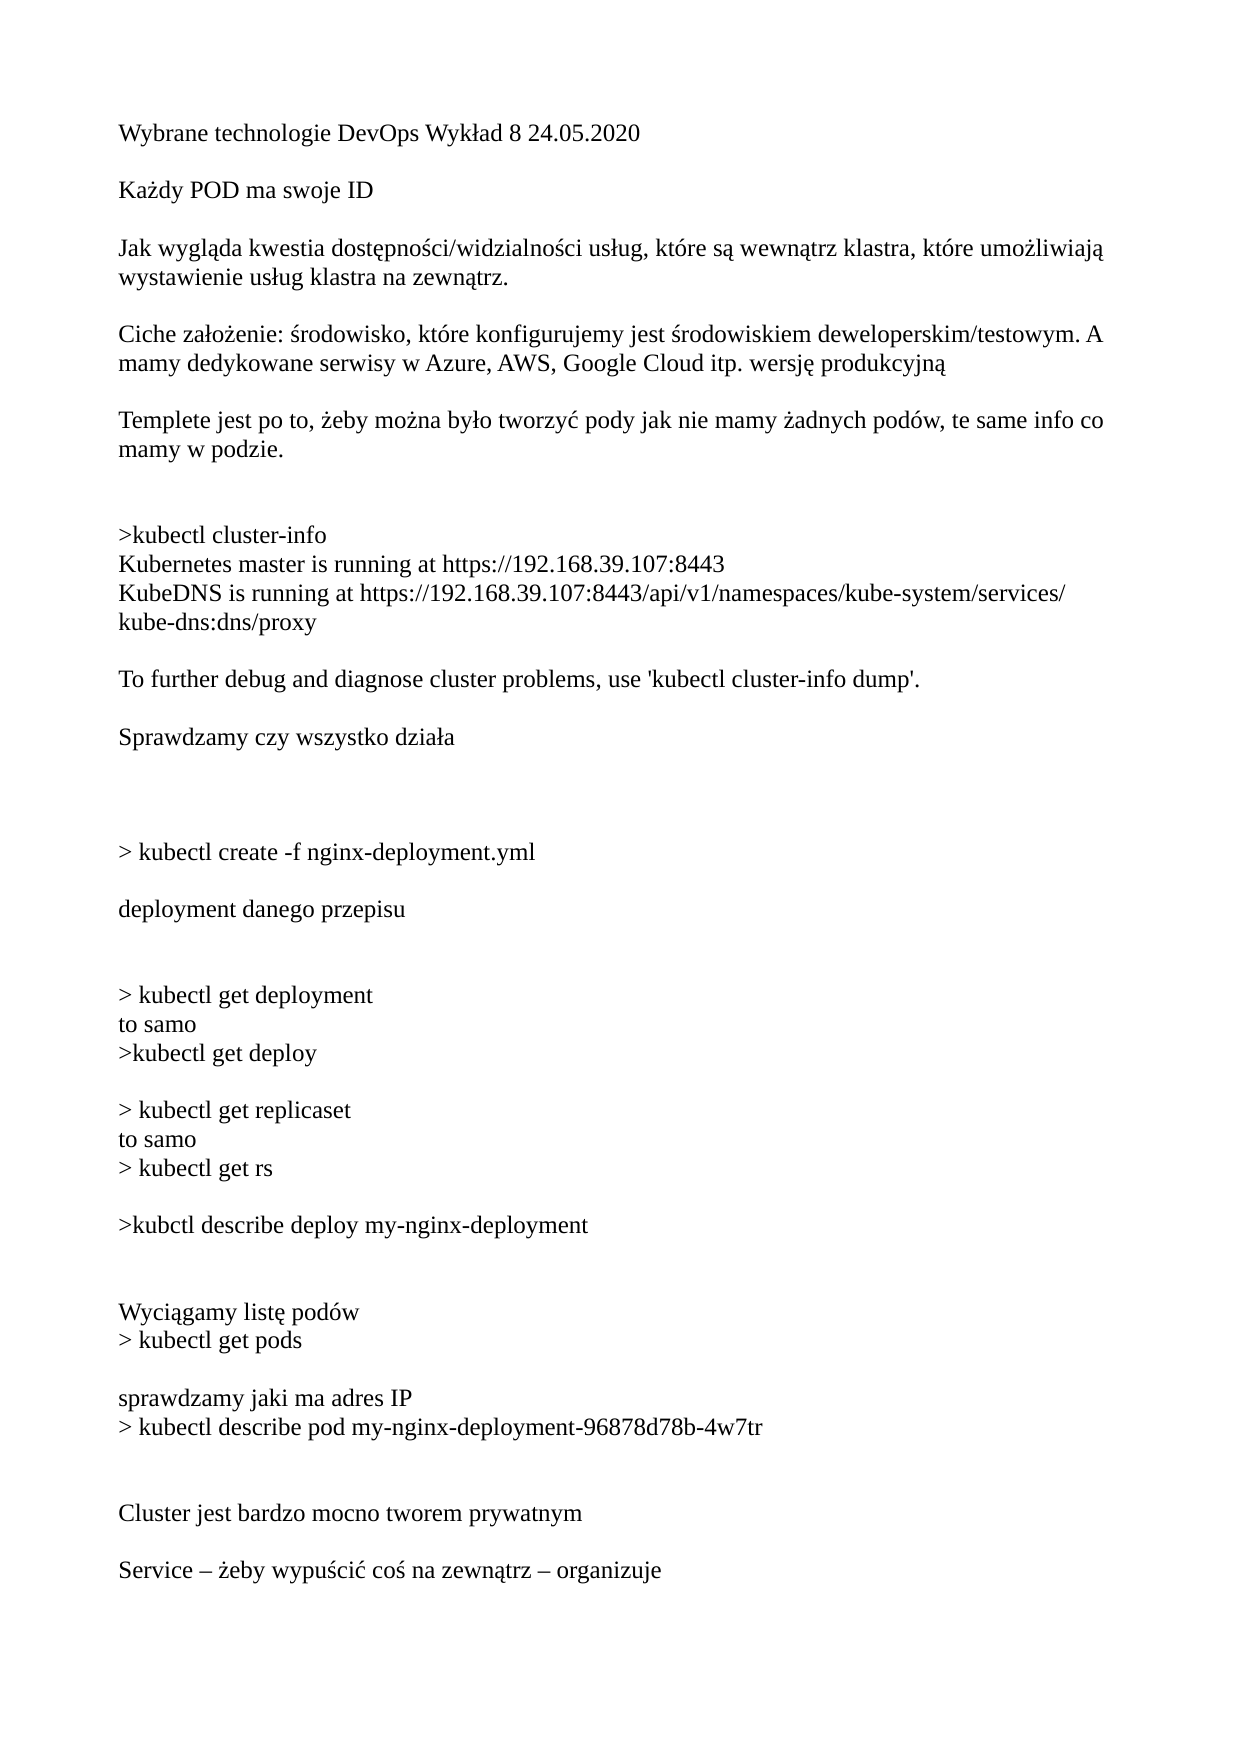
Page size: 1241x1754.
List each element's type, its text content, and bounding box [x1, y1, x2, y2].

text to samo [118, 1009, 1122, 1038]
text > kubectl get replicaset [118, 1096, 1122, 1124]
text >kubectl cluster-info [118, 521, 1122, 549]
text Kubernetes master is running at https://192.168.39.107:8443 [118, 549, 1122, 578]
text Templete jest po to, żeby można było tworzyć pody jak nie mamy żadnych podów, te same info co mamy w podzie. [118, 406, 1122, 463]
text Wyciągamy listę podów [118, 1297, 1122, 1326]
text > kubectl get rs [118, 1153, 1122, 1182]
text sprawdzamy jaki ma adres IP [118, 1383, 1122, 1412]
text KubeDNS is running at https://192.168.39.107:8443/api/v1/namespaces/kube-system/services/kube-dns:dns/proxy [118, 578, 1122, 636]
text Każdy POD ma swoje ID [118, 176, 1122, 204]
text Service – żeby wypuścić coś na zewnątrz – organizuje [118, 1556, 1122, 1584]
text > kubectl get deployment [118, 981, 1122, 1009]
text Sprawdzamy czy wszystko działa [118, 722, 1122, 751]
text > kubectl describe pod my-nginx-deployment-96878d78b-4w7tr [118, 1412, 1122, 1441]
text >kubectl get deploy [118, 1038, 1122, 1067]
text > kubectl get pods [118, 1326, 1122, 1354]
text > kubectl create -f nginx-deployment.yml [118, 837, 1122, 866]
text Ciche założenie: środowisko, które konfigurujemy jest środowiskiem deweloperskim/testowym. A mamy dedykowane serwisy w Azure, AWS, Google Cloud itp. wersję produkcyjną [118, 319, 1122, 377]
text To further debug and diagnose cluster problems, use 'kubectl cluster-info dump'. [118, 664, 1122, 693]
text >kubctl describe deploy my-nginx-deployment [118, 1211, 1122, 1239]
text Jak wygląda kwestia dostępności/widzialności usług, które są wewnątrz klastra, które umożliwiają wystawienie usług klastra na zewnątrz. [118, 233, 1122, 291]
text Wybrane technologie DevOps Wykład 8 24.05.2020 [118, 118, 1122, 147]
text Cluster jest bardzo mocno tworem prywatnym [118, 1498, 1122, 1527]
text to samo [118, 1124, 1122, 1153]
text deployment danego przepisu [118, 894, 1122, 923]
